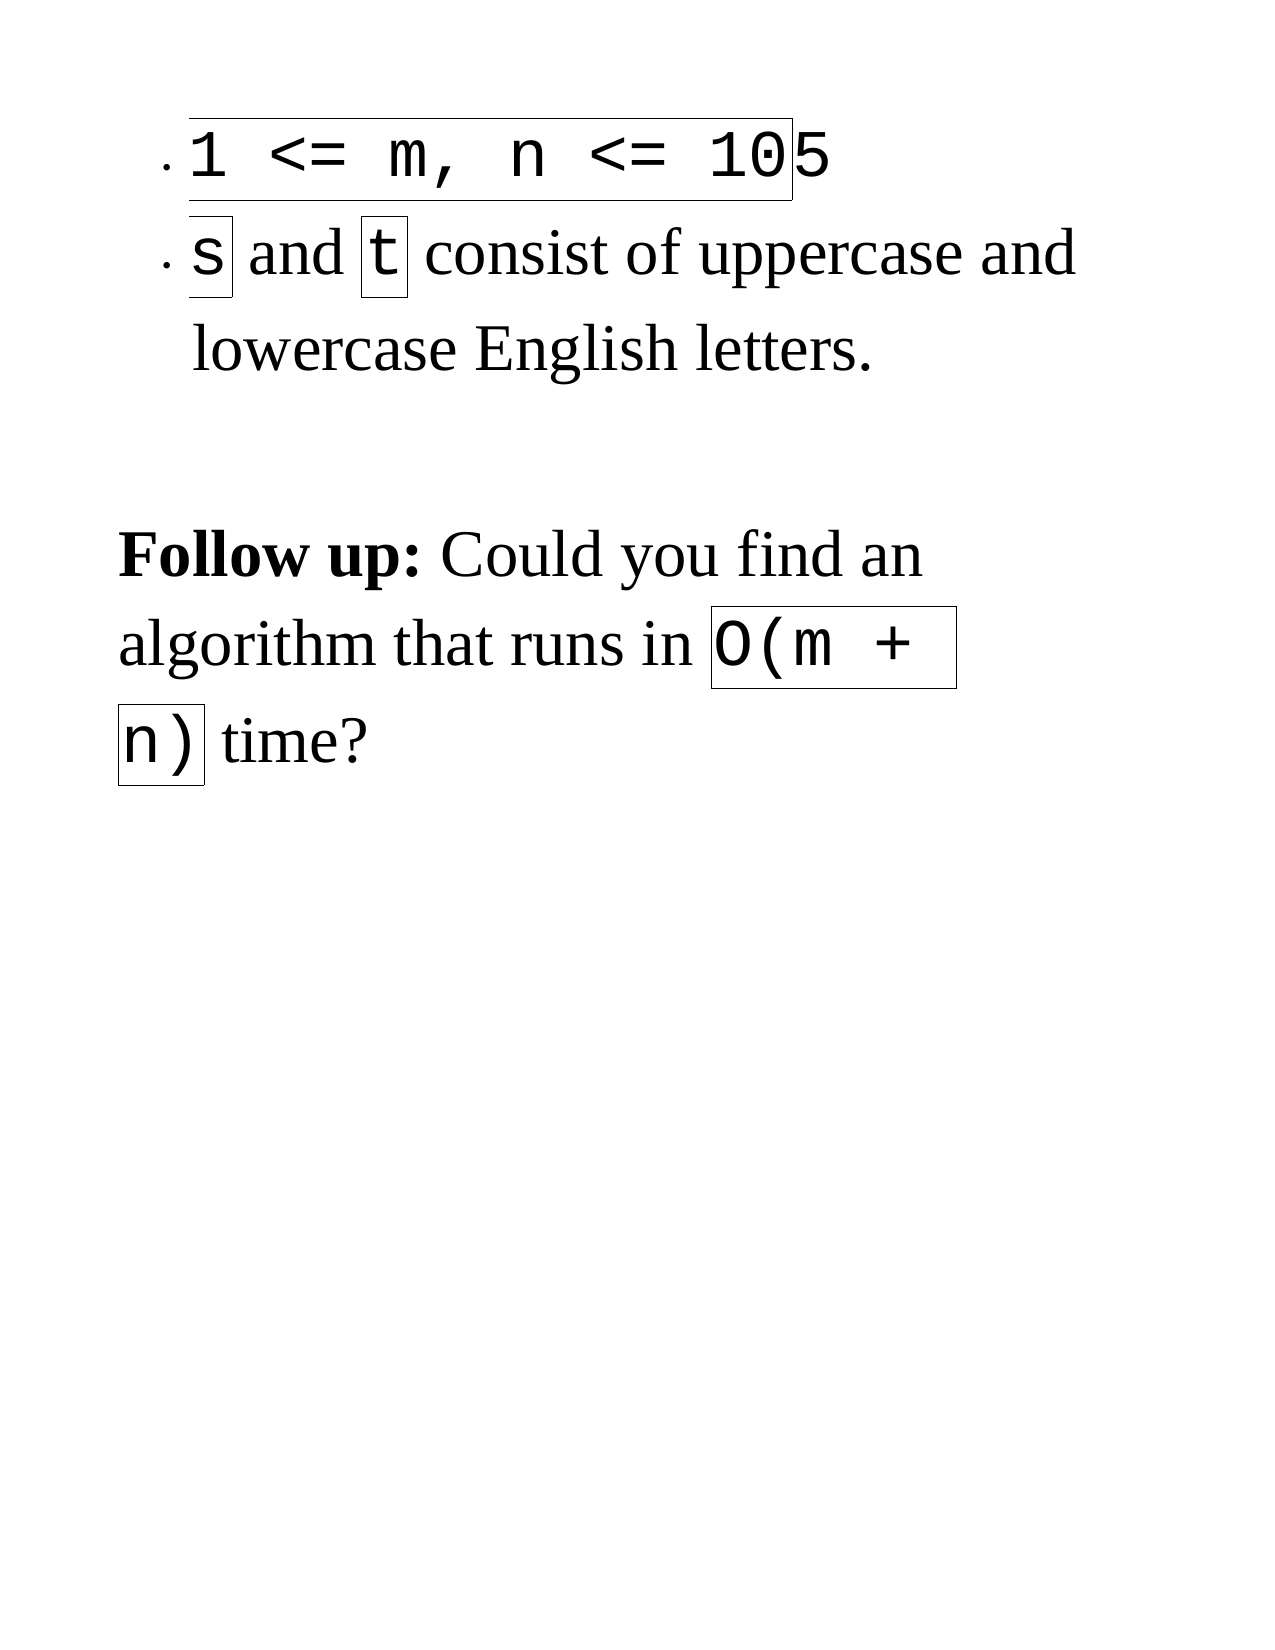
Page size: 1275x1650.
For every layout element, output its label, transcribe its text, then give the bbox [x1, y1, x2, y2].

list 1 <= m, n <= 105 [793, 118, 1157, 200]
text Follow up: Could you find an algorithm that runs in O(m + n) time? [118, 514, 1157, 785]
list s and t consist of uppercase and lowercase English letters. [162, 212, 1157, 385]
list 1 <= m, n <= 105 [162, 118, 792, 200]
